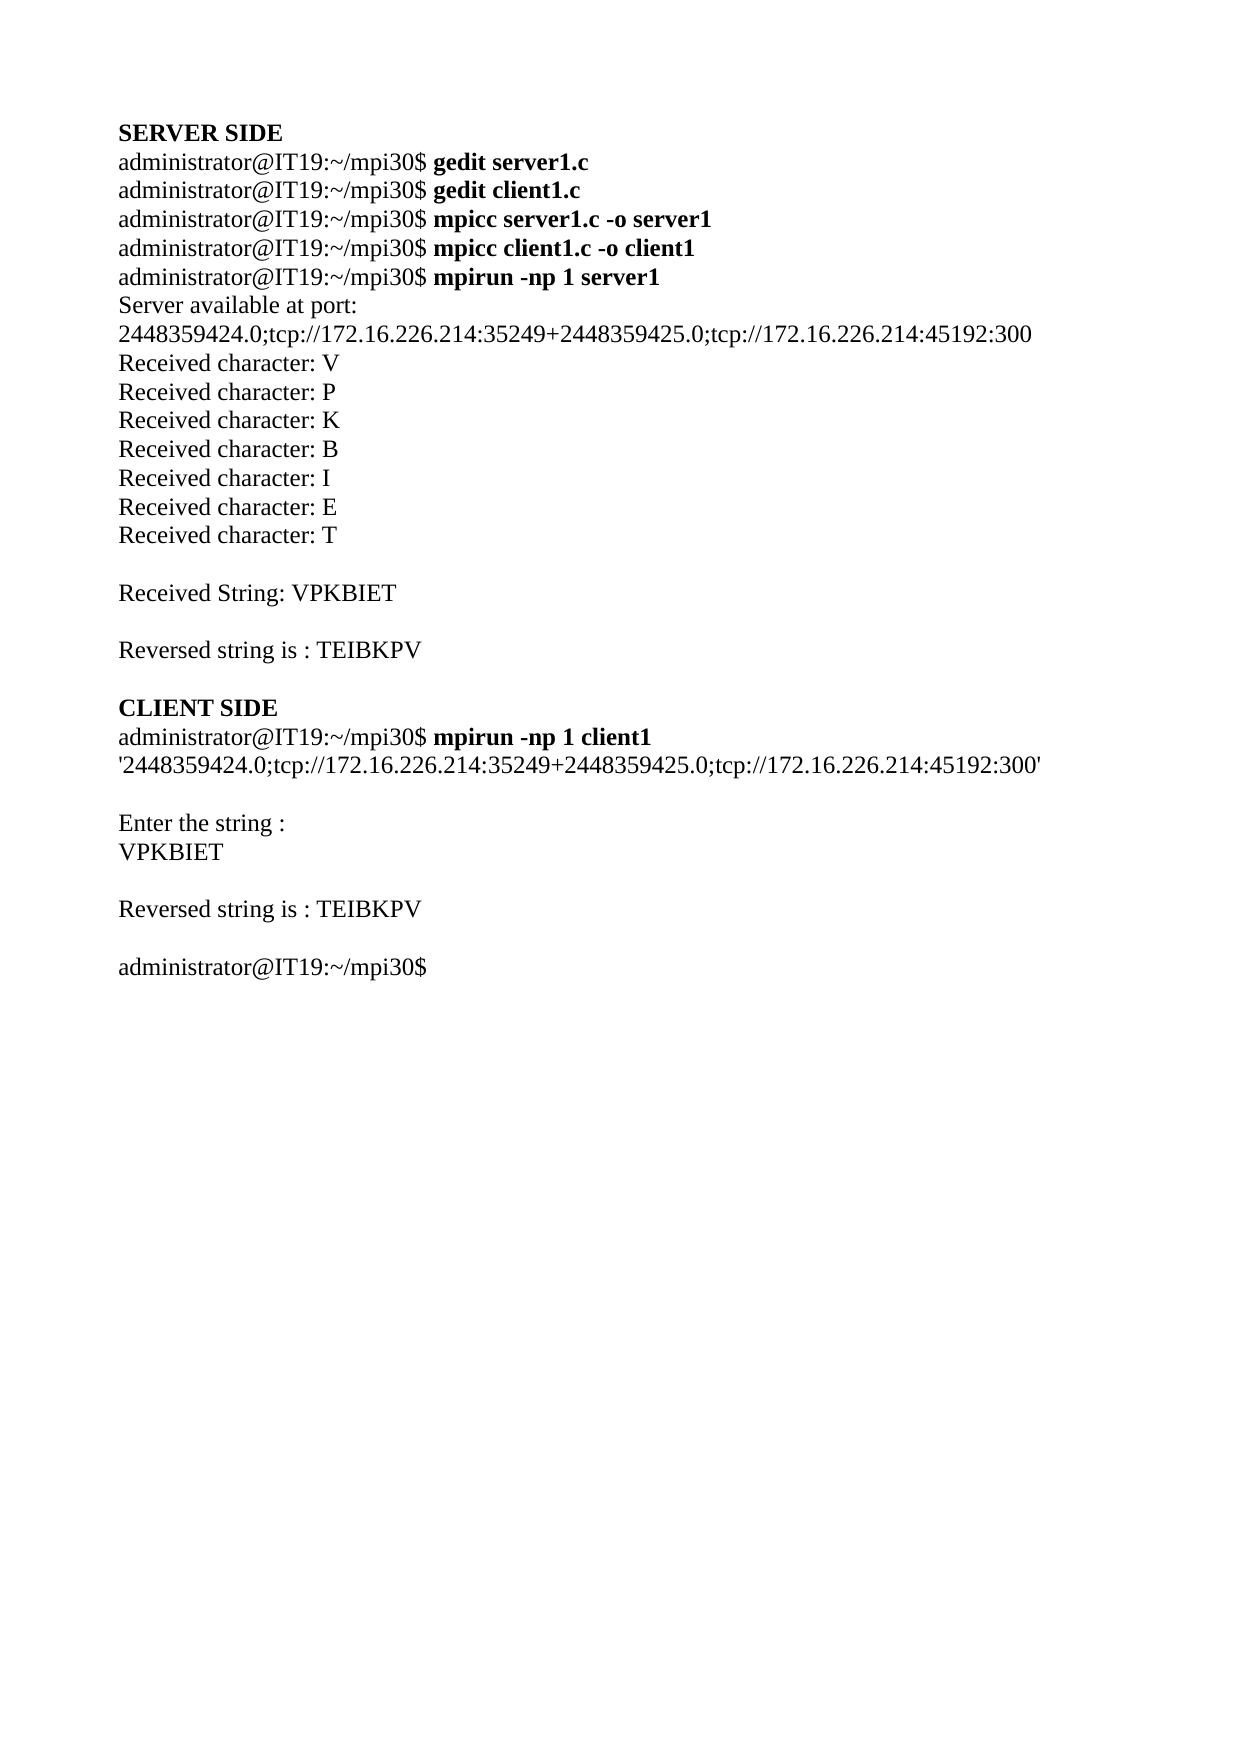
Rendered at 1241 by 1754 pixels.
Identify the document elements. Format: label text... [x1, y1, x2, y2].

text administrator@IT19:~/mpi30$ mpicc client1.c -o client1 [118, 233, 1122, 262]
text Reversed string is : TEIBKPV [118, 894, 1122, 923]
text Received character: P [118, 377, 1122, 406]
text Received character: T [118, 521, 1122, 549]
text administrator@IT19:~/mpi30$ [118, 952, 1122, 981]
text Received String: VPKBIET [118, 578, 1122, 607]
text Enter the string : [118, 808, 1122, 837]
text VPKBIET [118, 837, 1122, 866]
text administrator@IT19:~/mpi30$ gedit client1.c [118, 176, 1122, 204]
text administrator@IT19:~/mpi30$ mpirun -np 1 client1 '2448359424.0;tcp://172.16.226.214:35249+2448359425.0;tcp://172.16.226.214:45192:300' [118, 722, 1122, 779]
text CLIENT SIDE [118, 693, 1122, 722]
text administrator@IT19:~/mpi30$ mpirun -np 1 server1 [118, 262, 1122, 291]
text Server available at port: 2448359424.0;tcp://172.16.226.214:35249+2448359425.0;tcp://172.16.226.214:45192:300 [118, 291, 1122, 348]
text Received character: E [118, 492, 1122, 521]
text Received character: I [118, 463, 1122, 492]
text SERVER SIDE [118, 118, 1122, 147]
text administrator@IT19:~/mpi30$ gedit server1.c [118, 147, 1122, 176]
text Received character: B [118, 434, 1122, 463]
text administrator@IT19:~/mpi30$ mpicc server1.c -o server1 [118, 204, 1122, 233]
text Reversed string is : TEIBKPV [118, 636, 1122, 664]
text Received character: K [118, 406, 1122, 434]
text Received character: V [118, 348, 1122, 377]
